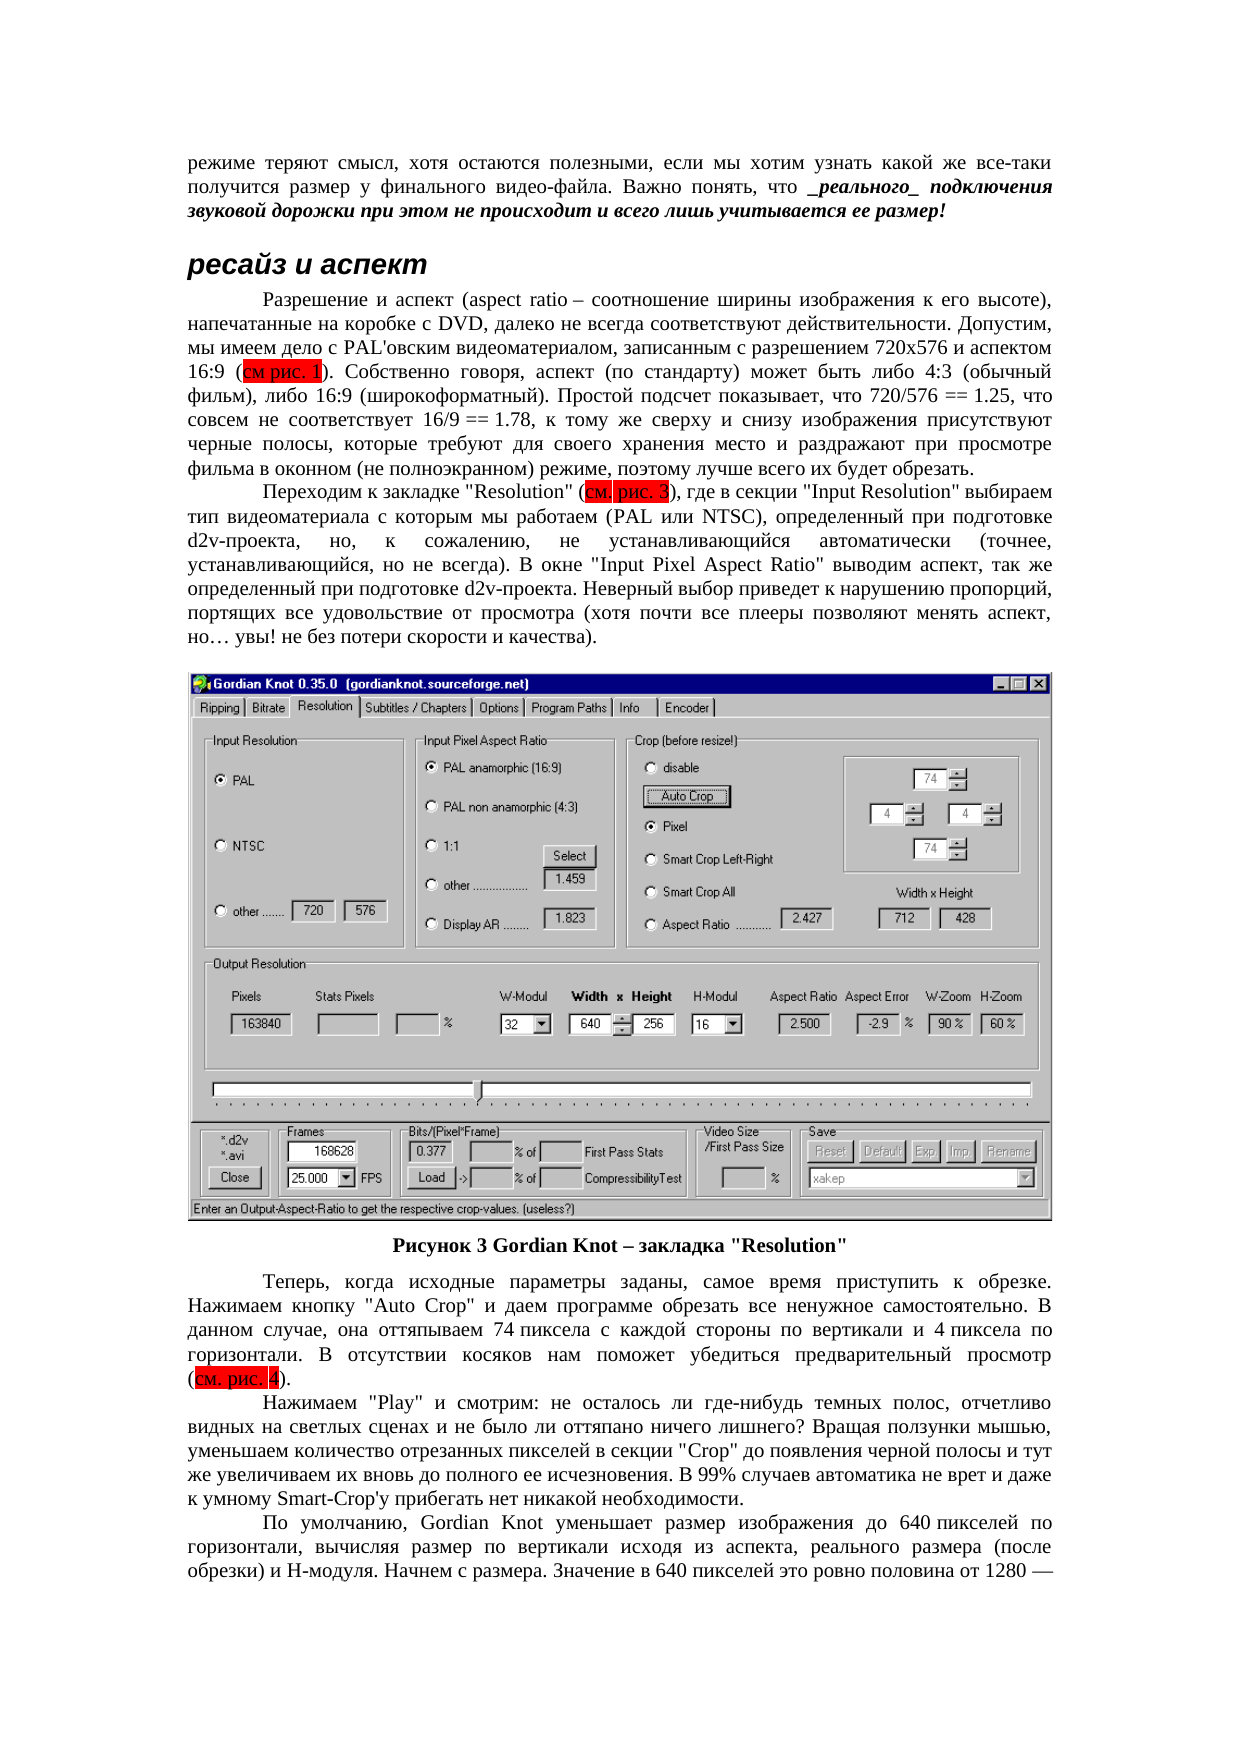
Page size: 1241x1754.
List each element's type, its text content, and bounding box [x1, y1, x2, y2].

text Разрешение и аспект (aspect ratio – соотношение ширины изображения к его высоте), напечатанные на коробке с DVD, далеко не всегда соответствуют действительности. Допустим, мы имеем дело с PAL'овским видеоматериалом, записанным с разрешением 720х576 и аспектом 16:9 (см рис. 1). Собственно говоря, аспект (по стандарту) может быть либо 4:3 (обычный фильм), либо 16:9 (широкоформатный). Простой подсчет показывает, что 720/576 == 1.25, что совсем не соответствует 16/9 == 1.78, к тому же сверху и снизу изображения присутствуют черные полосы, которые требуют для своего хранения место и раздражают при просмотре фильма в оконном (не полноэкранном) режиме, поэтому лучше всего их будет обрезать. [187, 287, 1053, 479]
text Нажимаем "Play" и смотрим: не осталось ли где-нибудь темных полос, отчетливо видных на светлых сценах и не было ли оттяпано ничего лишнего? Вращая ползунки мышью, уменьшаем количество отрезанных пикселей в секции "Crop" до появления черной полосы и тут же увеличиваем их вновь до полного ее исчезновения. В 99% случаев автоматика не врет и даже к умному Smart-Crop'у прибегать нет никакой необходимости. [187, 1389, 1053, 1510]
picture [188, 672, 1053, 1221]
text Теперь, когда исходные параметры заданы, самое время приступить к обрезке. Нажимаем кнопку "Auto Crop" и даем программе обрезать все ненужное самостоятельно. В данном случае, она оттяпываем 74 пиксела с каждой стороны по вертикали и 4 пиксела по горизонтали. В отсутствии косяков нам поможет убедиться предварительный просмотр (см. рис. 4). [187, 1269, 1053, 1389]
text Рисунок 3 Gordian Knot – закладка "Resolution" [187, 1233, 1053, 1257]
text По умолчанию, Gordian Knot уменьшает размер изображения до 640 пикселей по горизонтали, вычисляя размер по вертикали исходя из аспекта, реального размера (после обрезки) и H-модуля. Начнем с размера. Значение в 640 пикселей это ровно половина от 1280 — [187, 1510, 1053, 1582]
subtitle ресайз и аспект [187, 247, 1053, 281]
text режиме теряют смысл, хотя остаются полезными, если мы хотим узнать какой же все-таки получится размер у финального видео-файла. Важно понять, что _реального_ подключения звуковой дорожки при этом не происходит и всего лишь учитывается ее размер! [187, 150, 1053, 222]
text Переходим к закладке "Resolution" (см. рис. 3), где в секции "Input Resolution" выбираем тип видеоматериала с которым мы работаем (PAL или NTSC), определенный при подготовке d2v-проекта, но, к сожалению, не устанавливающийся автоматически (точнее, устанавливающийся, но не всегда). В окне "Input Pixel Aspect Ratio" выводим аспект, так же определенный при подготовке d2v-проекта. Неверный выбор приведет к нарушению пропорций, портящих все удовольствие от просмотра (хотя почти все плееры позволяют менять аспект, но… увы! не без потери скорости и качества). [187, 479, 1053, 648]
